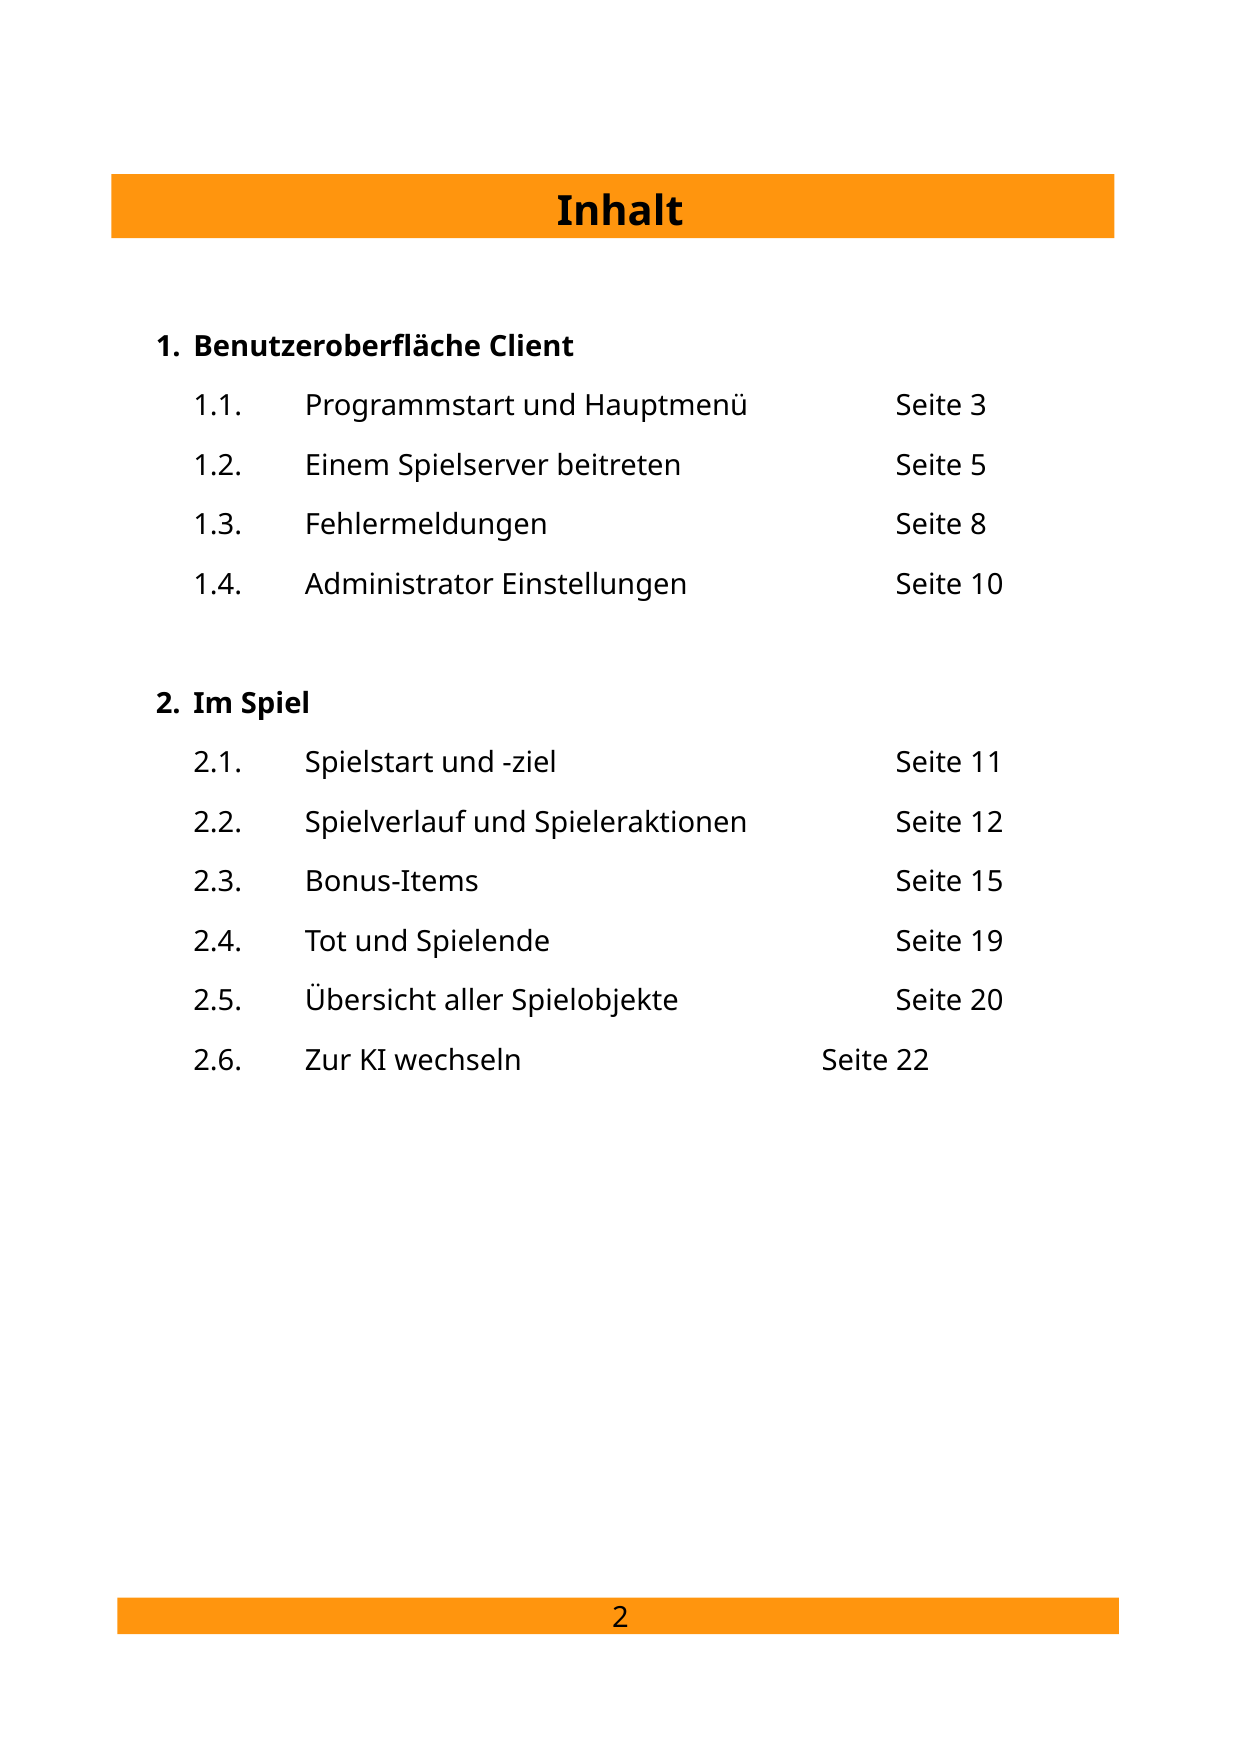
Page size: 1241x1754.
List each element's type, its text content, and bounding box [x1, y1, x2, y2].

text Inhalt [1115, 181, 1122, 237]
list Tot und Spielende Seite 19 [193, 920, 1122, 959]
list Zur KI wechseln Seite 22 [193, 1039, 1122, 1078]
list Spielverlauf und Spieleraktionen Seite 12 [193, 801, 1122, 841]
list Programmstart und Hauptmenü Seite 3 [193, 384, 1122, 424]
list Im Spiel [156, 682, 1122, 722]
list Spielstart und -ziel Seite 11 [193, 741, 1122, 781]
list Einem Spielserver beitreten Seite 5 [193, 444, 1122, 484]
list Übersicht aller Spielobjekte Seite 20 [193, 979, 1122, 1019]
list Benutzeroberfläche Client [156, 325, 1122, 365]
list Fehlermeldungen Seite 8 [193, 503, 1122, 543]
list Administrator Einstellungen Seite 10 [193, 563, 1122, 603]
list Bonus-Items Seite 15 [193, 860, 1122, 900]
